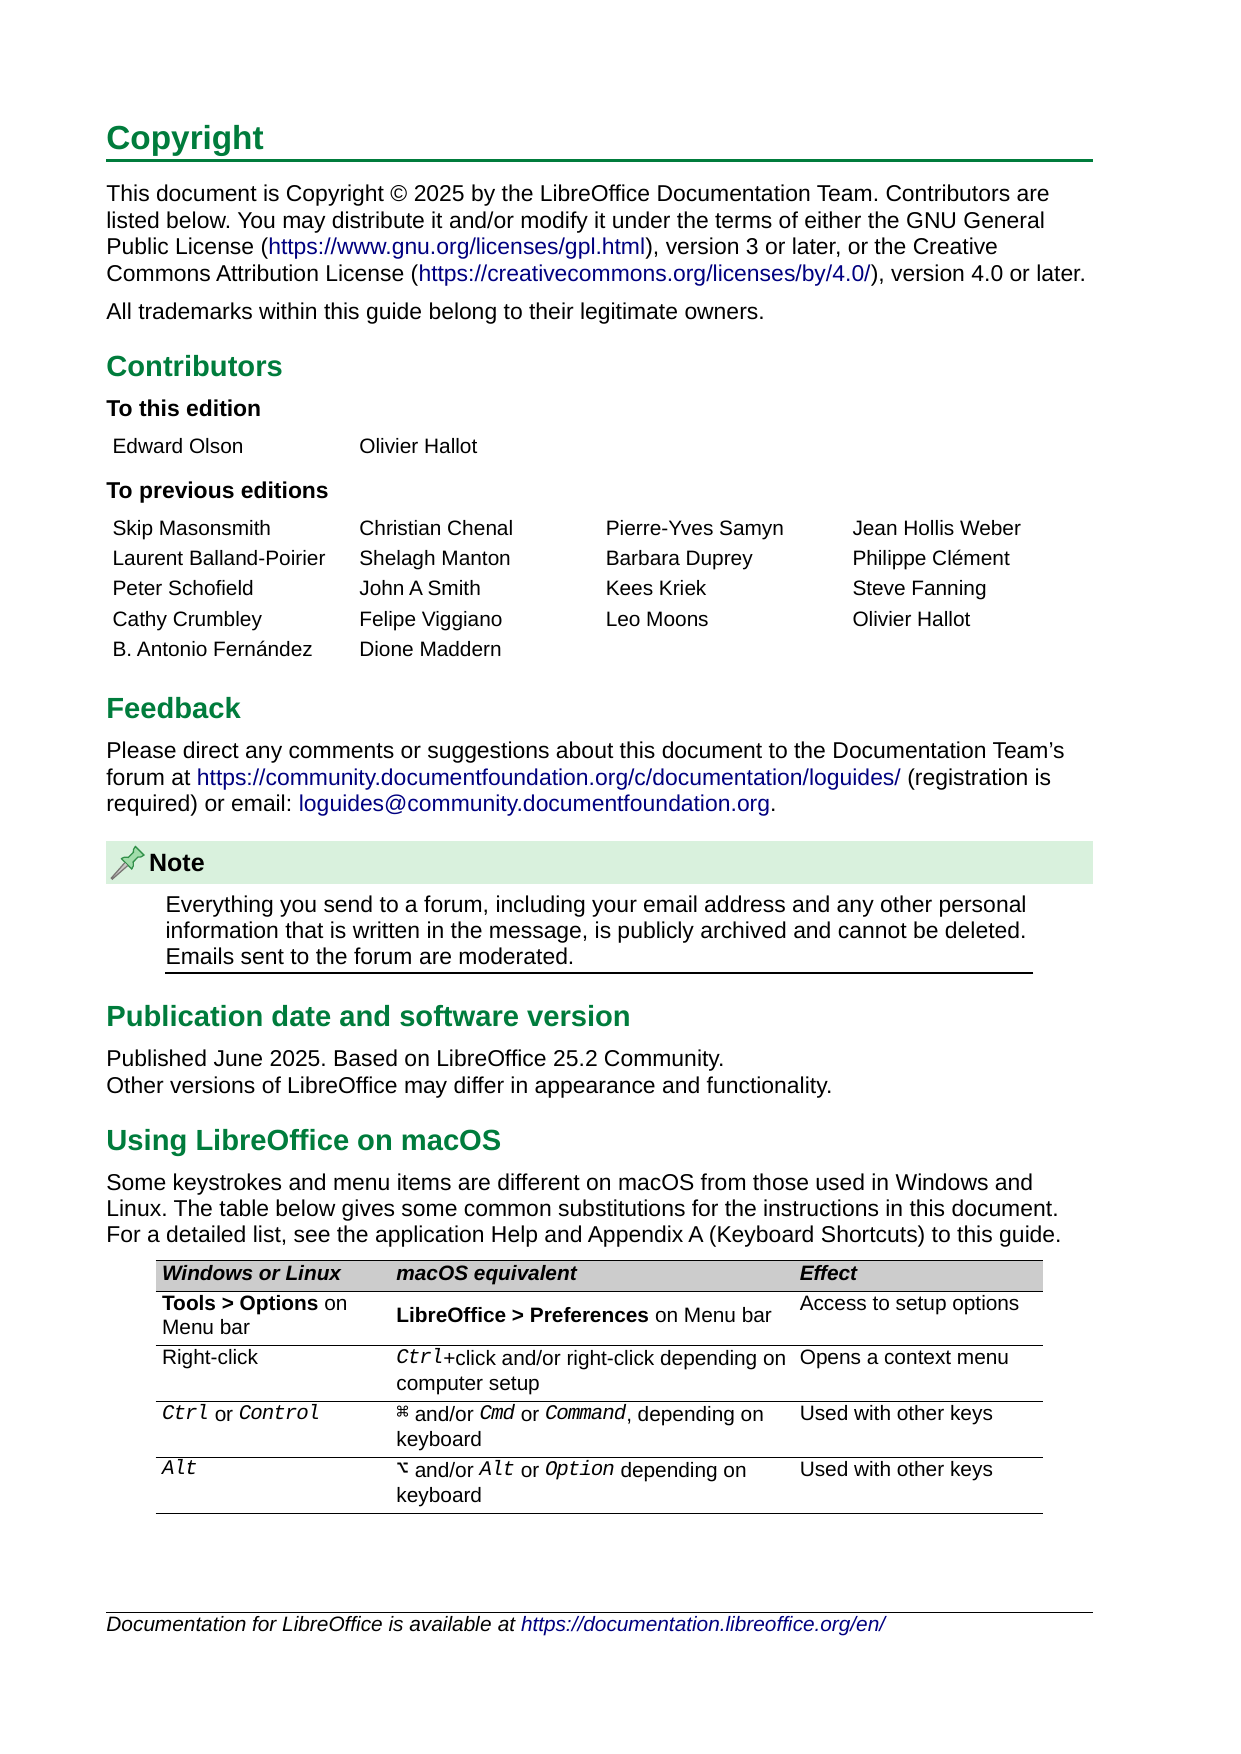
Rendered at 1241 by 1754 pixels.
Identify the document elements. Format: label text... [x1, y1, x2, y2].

table_cell LibreOffice > Preferences on Menu bar [390, 1292, 793, 1345]
table_header Skip Masonsmith [106, 516, 353, 546]
text This document is Copyright © 2025 by the LibreOffice Documentation Team. Contributors are listed below. You may distribute it and/or modify it under the terms of either the GNU General Public License (https://www.gnu.org/licenses/gpl.html), version 3 or later, or the Creative Commons Attribution License (https://creativecommons.org/licenses/by/4.0/), version 4.0 or later. [106, 180, 1093, 286]
table_cell Access to setup options [793, 1292, 1043, 1345]
text To previous editions [106, 477, 1093, 503]
table_cell Olivier Hallot [846, 606, 1093, 637]
table_cell Used with other keys [793, 1402, 1043, 1457]
table_cell Philippe Clément [846, 546, 1093, 576]
table_cell Alt [156, 1458, 390, 1513]
table_header Olivier Hallot [353, 434, 599, 464]
table_cell Cathy Crumbley [106, 606, 353, 637]
table_header Effect [793, 1261, 1043, 1291]
table_cell Steve Fanning [846, 576, 1093, 606]
table_cell Tools > Options on Menu bar [156, 1292, 390, 1345]
table_cell [599, 637, 846, 667]
text All trademarks within this guide belong to their legitimate owners. [106, 298, 1093, 325]
table_header Pierre-Yves Samyn [599, 516, 846, 546]
table_cell Felipe Viggiano [353, 606, 599, 637]
subtitle Feedback [106, 692, 1093, 725]
table_cell ⌘ and/or Cmd or Command, depending on keyboard [390, 1402, 793, 1457]
subtitle Using LibreOffice on macOS [106, 1123, 1093, 1156]
subtitle Contributors [106, 349, 1093, 383]
table_cell Peter Schofield [106, 576, 353, 606]
text Everything you send to a forum, including your email address and any other personal information that is written in the message, is publicly archived and cannot be deleted. Emails sent to the forum are moderated. [165, 891, 1033, 972]
table_cell B. Antonio Fernández [106, 637, 353, 667]
table_cell Right-click [156, 1346, 390, 1401]
table_cell Used with other keys [793, 1458, 1043, 1513]
table_header Christian Chenal [353, 516, 599, 546]
table_cell John A Smith [353, 576, 599, 606]
table_header macOS equivalent [390, 1261, 793, 1291]
table_cell Kees Kriek [599, 576, 846, 606]
table_header Edward Olson [106, 434, 353, 464]
table_cell Ctrl+click and/or right-click depending on computer setup [390, 1346, 793, 1401]
subtitle Copyright [106, 118, 1093, 159]
table_cell [846, 637, 1093, 667]
table_header Jean Hollis Weber [846, 516, 1093, 546]
subtitle Publication date and software version [106, 999, 1093, 1033]
table_cell Leo Moons [599, 606, 846, 637]
table_header [846, 434, 1093, 464]
table_cell Opens a context menu [793, 1346, 1043, 1401]
table_header [599, 434, 846, 464]
table_cell Ctrl or Control [156, 1402, 390, 1457]
text Please direct any comments or suggestions about this document to the Documentation Team’s forum at https://community.documentfoundation.org/c/documentation/loguides/ (registration is required) or email: loguides@community.documentfoundation.org. [106, 737, 1093, 817]
table_cell Barbara Duprey [599, 546, 846, 576]
table_cell Laurent Balland-Poirier [106, 546, 353, 576]
text Some keystrokes and menu items are different on macOS from those used in Windows and Linux. The table below gives some common substitutions for the instructions in this document. For a detailed list, see the application Help and Appendix A (Keyboard Shortcuts) to this guide. [106, 1169, 1093, 1248]
text Published June 2025. Based on LibreOffice 25.2 Community. Other versions of LibreOffice may differ in appearance and functionality. [106, 1045, 1093, 1098]
table_cell Shelagh Manton [353, 546, 599, 576]
table_header Windows or Linux [156, 1261, 390, 1291]
text To this edition [106, 395, 1093, 422]
table_cell Dione Maddern [353, 637, 599, 667]
table_cell ⌥ and/or Alt or Option depending on keyboard [390, 1458, 793, 1513]
subtitle Note [106, 841, 1093, 884]
